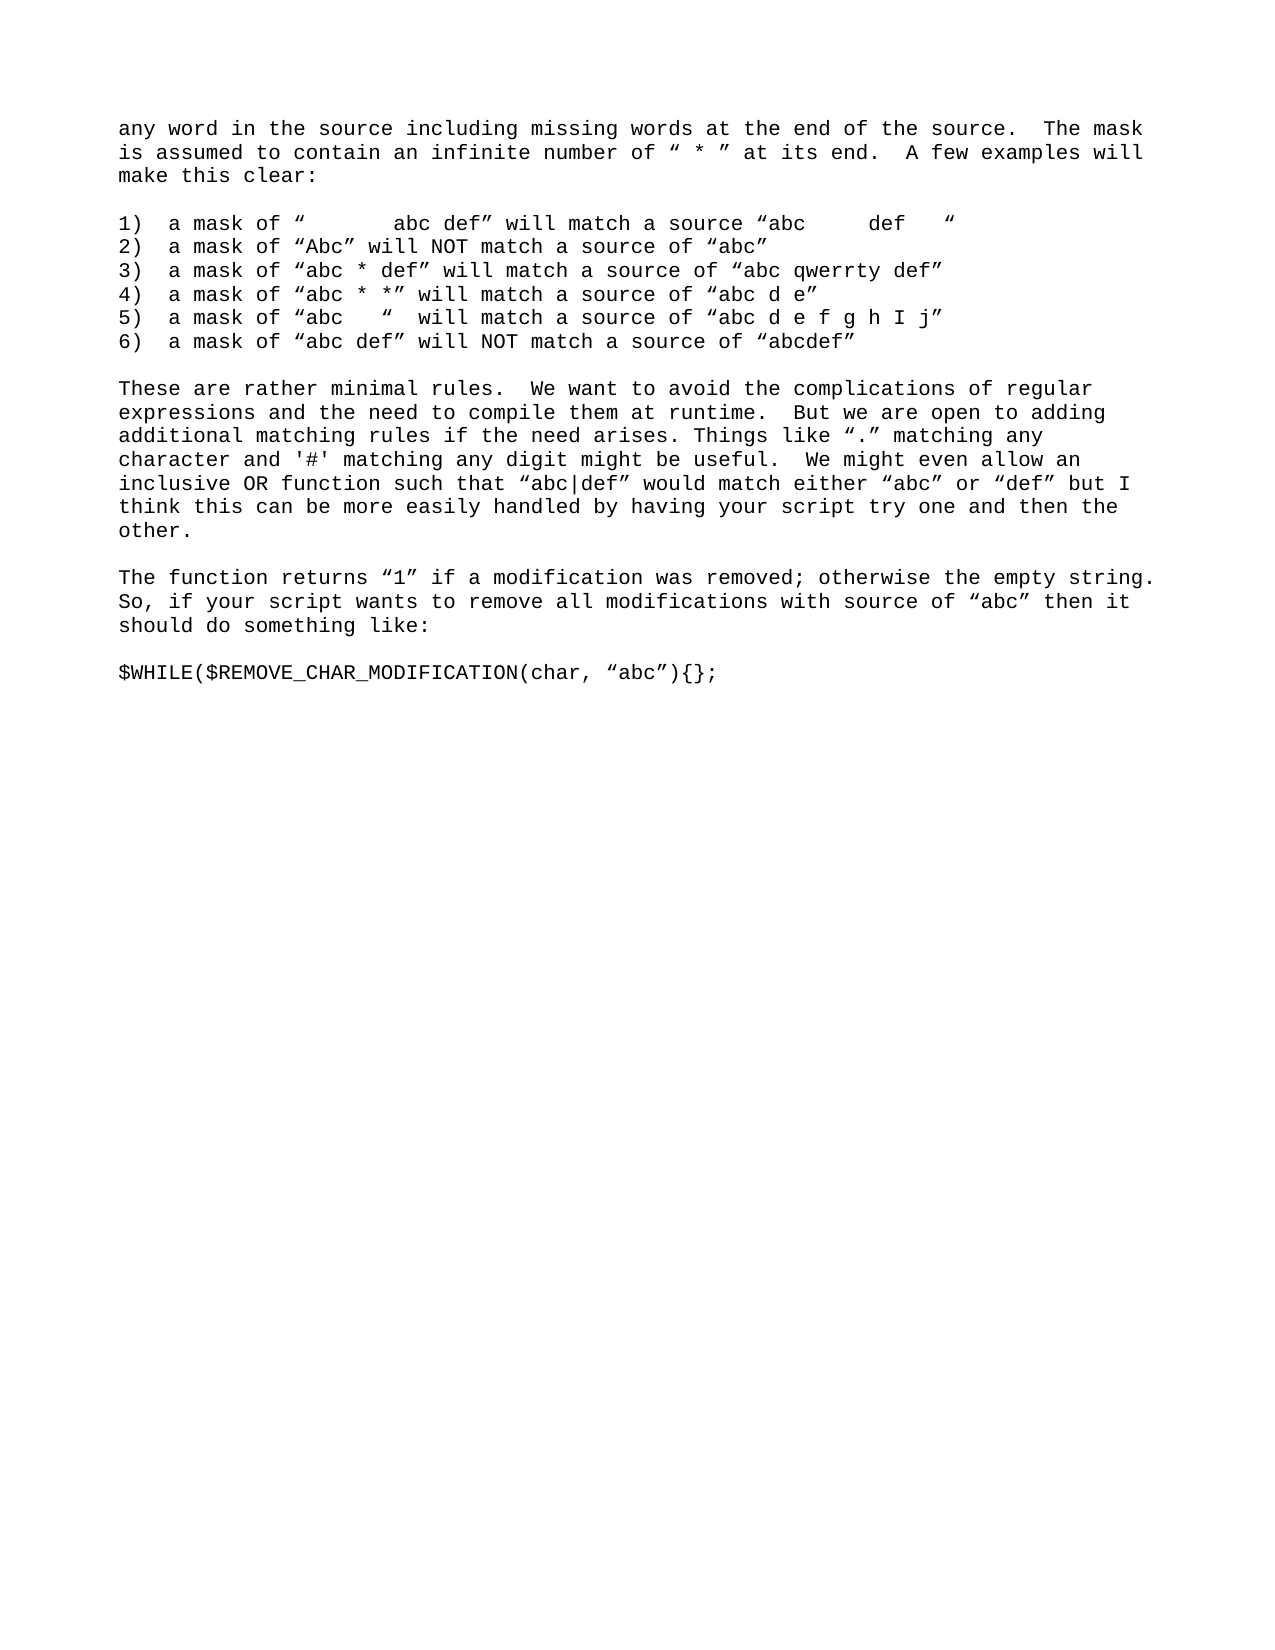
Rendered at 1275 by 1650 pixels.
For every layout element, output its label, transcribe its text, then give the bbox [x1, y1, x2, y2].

text $WHILE($REMOVE_CHAR_MODIFICATION(char, “abc”){}; [118, 662, 1157, 686]
text The function returns “1” if a modification was removed; otherwise the empty string. So, if your script wants to remove all modifications with source of “abc” then it should do something like: [118, 567, 1157, 638]
text 4) a mask of “abc * *” will match a source of “abc d e” [118, 284, 1157, 307]
text 3) a mask of “abc * def” will match a source of “abc qwerrty def” [118, 260, 1157, 284]
text 2) a mask of “Abc” will NOT match a source of “abc” [118, 236, 1157, 260]
text These are rather minimal rules. We want to avoid the complications of regular expressions and the need to compile them at runtime. But we are open to adding additional matching rules if the need arises. Things like “.” matching any character and '#' matching any digit might be useful. We might even allow an inclusive OR function such that “abc|def” would match either “abc” or “def” but I think this can be more easily handled by having your script try one and then the other. [118, 378, 1157, 544]
text 5) a mask of “abc “ will match a source of “abc d e f g h I j” [118, 307, 1157, 331]
text any word in the source including missing words at the end of the source. The mask is assumed to contain an infinite number of “ * ” at its end. A few examples will make this clear: [118, 118, 1157, 189]
text 1) a mask of “ abc def” will match a source “abc def “ [118, 213, 1157, 236]
text 6) a mask of “abc def” will NOT match a source of “abcdef” [118, 331, 1157, 354]
